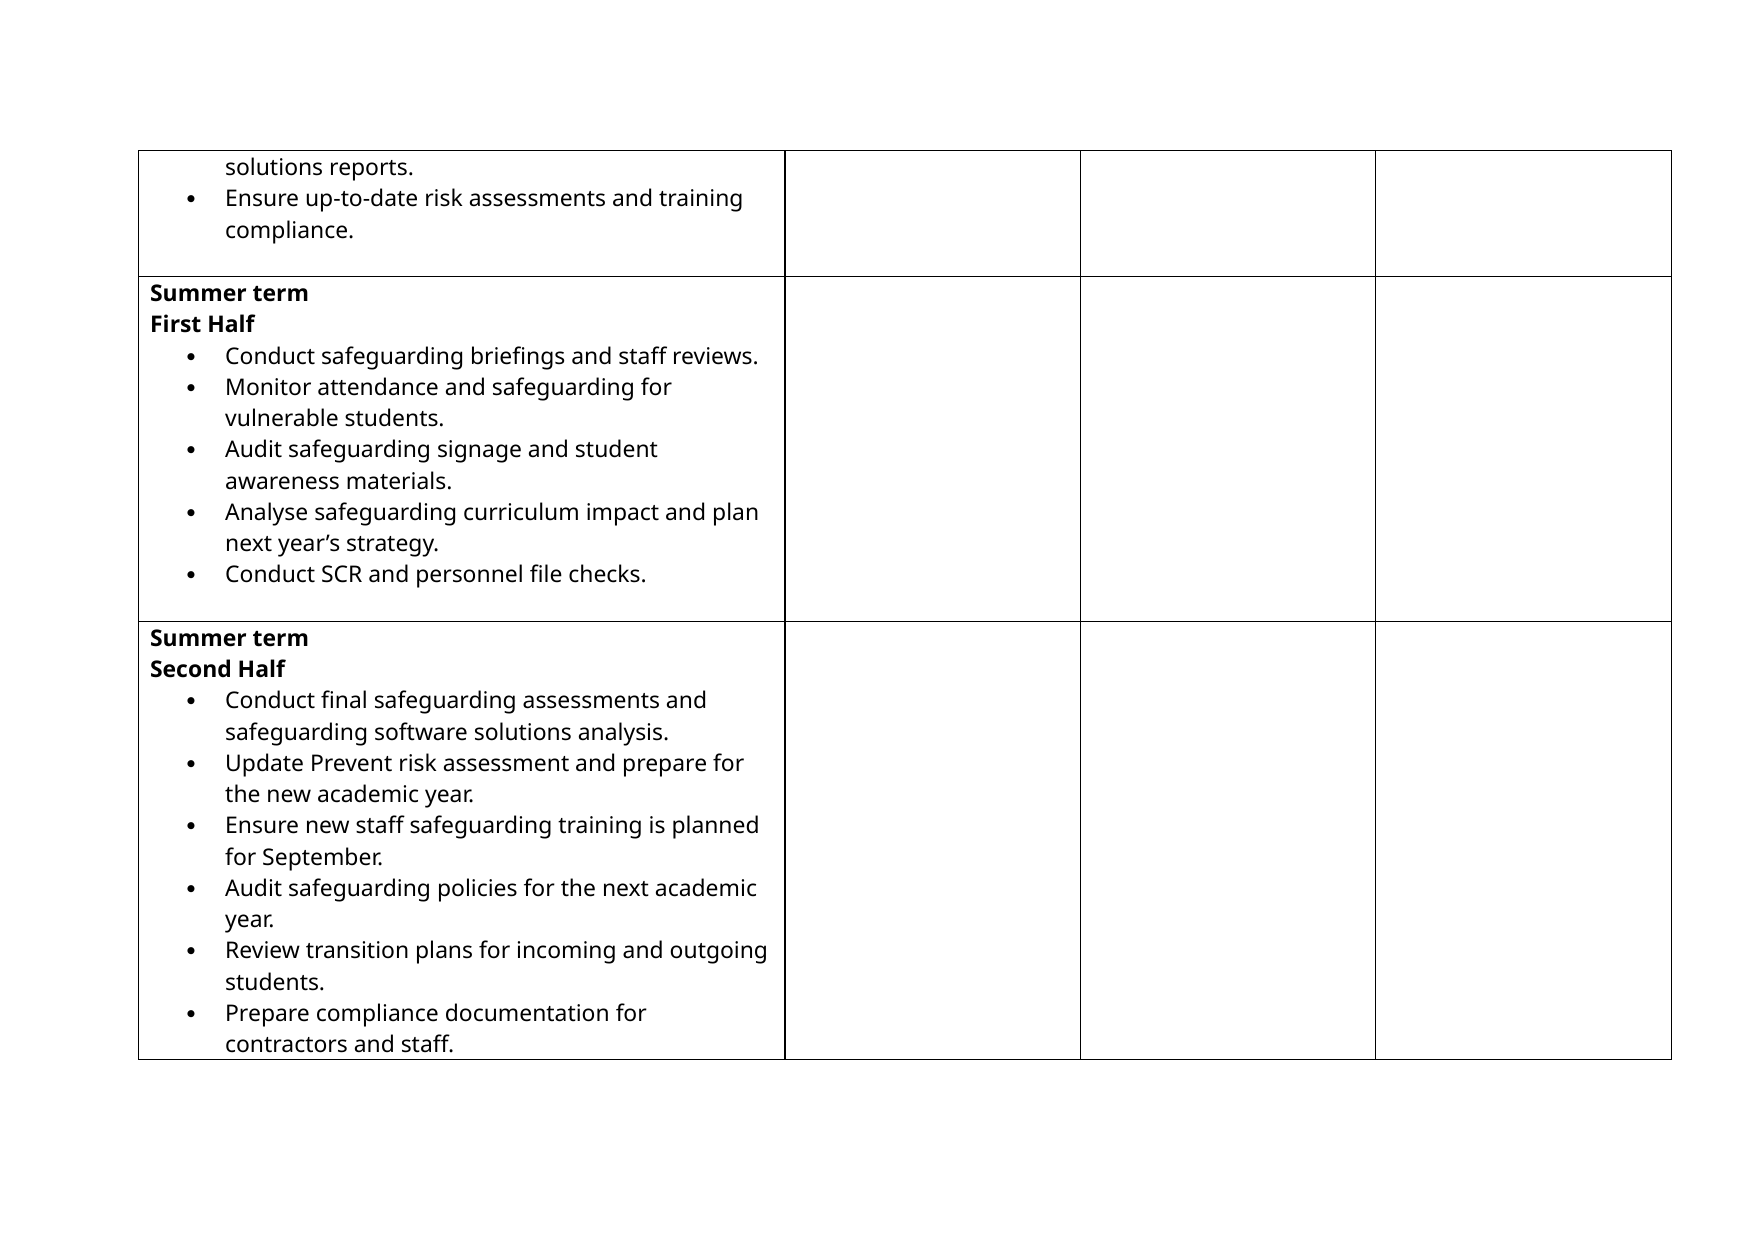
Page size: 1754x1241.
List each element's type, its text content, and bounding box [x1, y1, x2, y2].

table_cell Summer term Second Half Conduct final safeguarding assessments and safeguarding software solutions analysis. Update Prevent risk assessment and prepare for the new academic year. Ensure new staff safeguarding training is planned for September. Audit safeguarding policies for the next academic year. Review transition plans for incoming and outgoing students. Prepare compliance documentation for contractors and staff. Ensure awareness campaigns for National School Sports Week. [139, 622, 784, 1059]
table_cell [1081, 151, 1375, 276]
table_cell [786, 151, 1080, 276]
table_cell [1376, 622, 1671, 1059]
table_cell [1376, 151, 1671, 276]
table_cell [1081, 277, 1375, 621]
table_cell [786, 277, 1080, 621]
table_cell [1081, 622, 1375, 1059]
table_cell Summer term First Half Conduct safeguarding briefings and staff reviews. Monitor attendance and safeguarding for vulnerable students. Audit safeguarding signage and student awareness materials. Analyse safeguarding curriculum impact and plan next year’s strategy. Conduct SCR and personnel file checks. [139, 277, 784, 621]
table_cell Spring term Second Half Continue safeguarding briefings and risk assessments. Review safeguarding impact through student/staff/parent feedback. Analyse trends from safeguarding software solutions reports. Ensure up-to-date risk assessments and training compliance. [139, 151, 784, 276]
table_cell [786, 622, 1080, 1059]
table_cell [1376, 277, 1671, 621]
